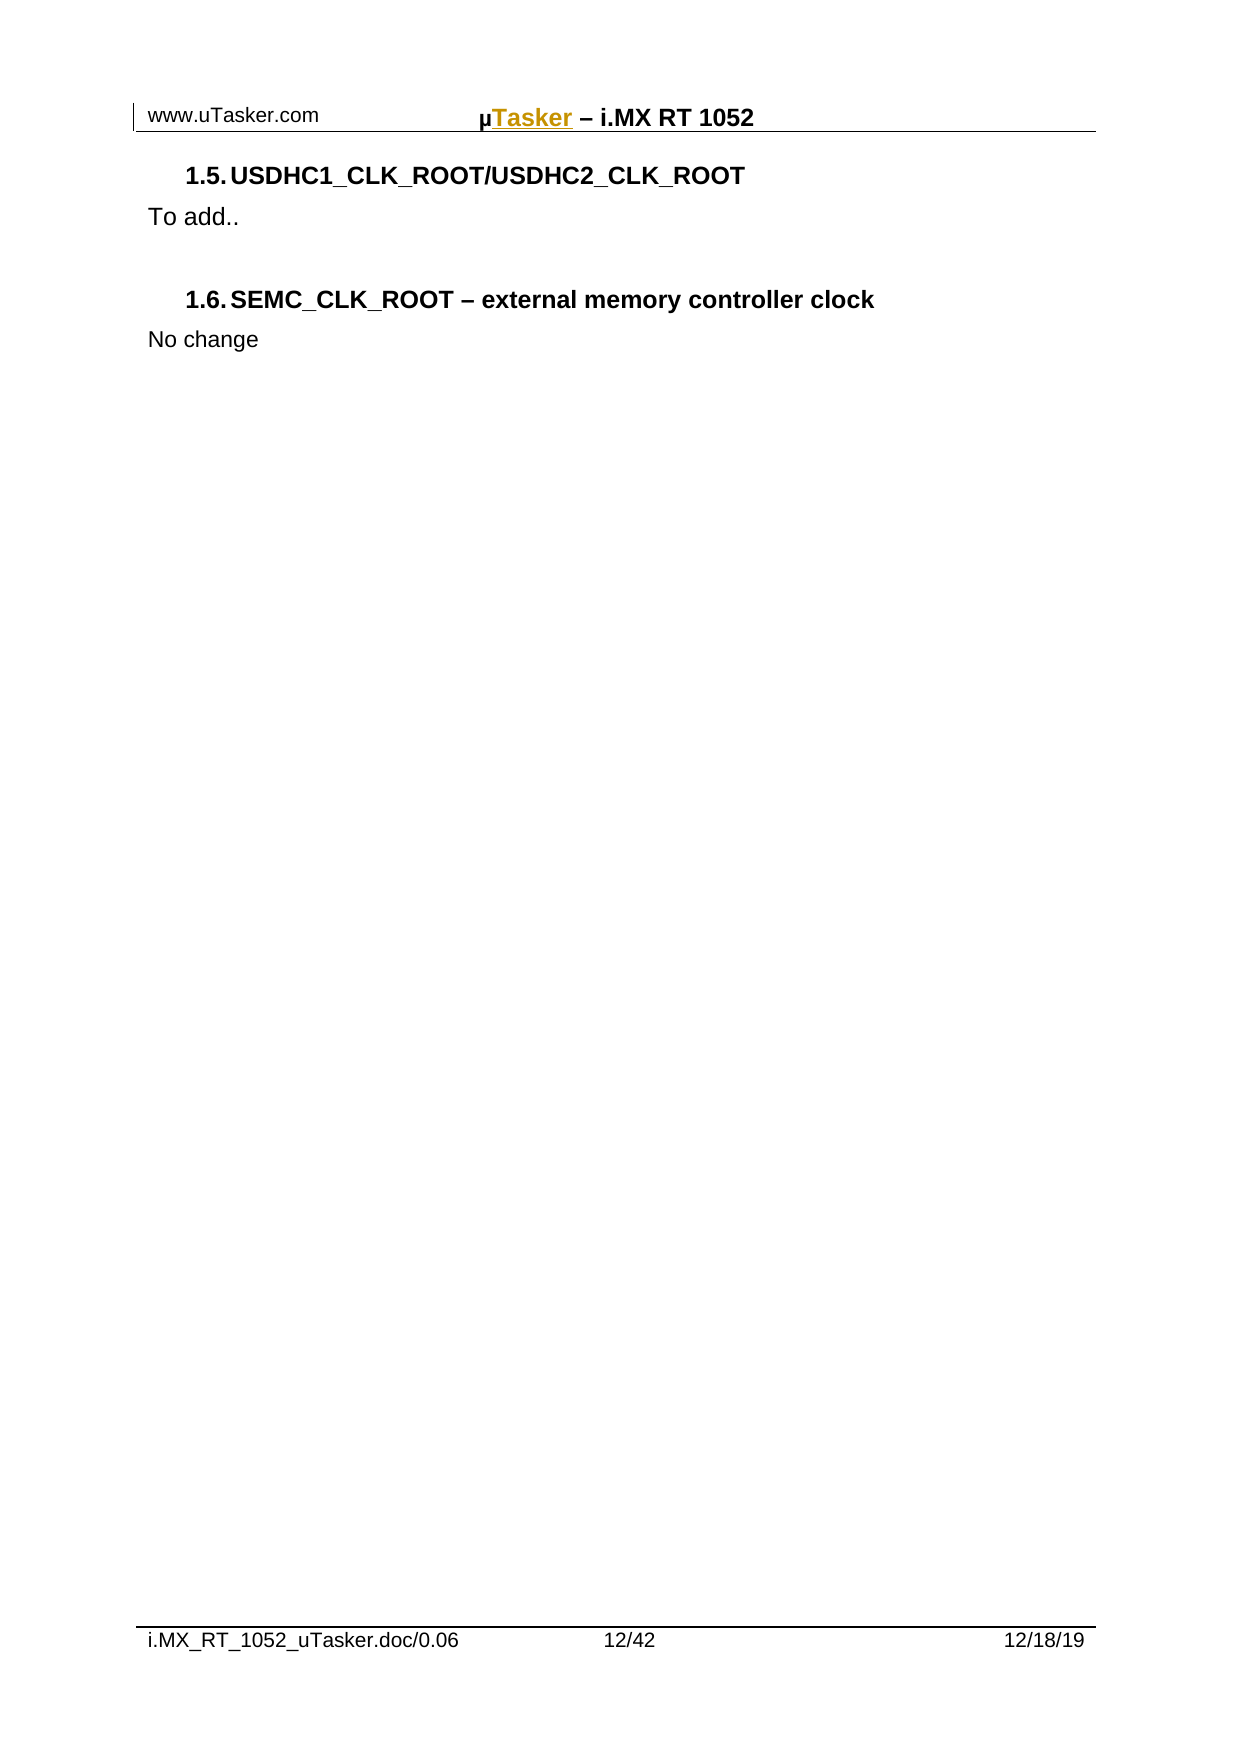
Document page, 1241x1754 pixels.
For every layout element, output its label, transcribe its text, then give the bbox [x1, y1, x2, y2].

text To add.. [148, 202, 1093, 231]
text No change [148, 326, 1093, 352]
subtitle SEMC_CLK_ROOT – external memory controller clock [185, 285, 1093, 313]
subtitle USDHC1_CLK_ROOT/USDHC2_CLK_ROOT [185, 161, 1093, 190]
